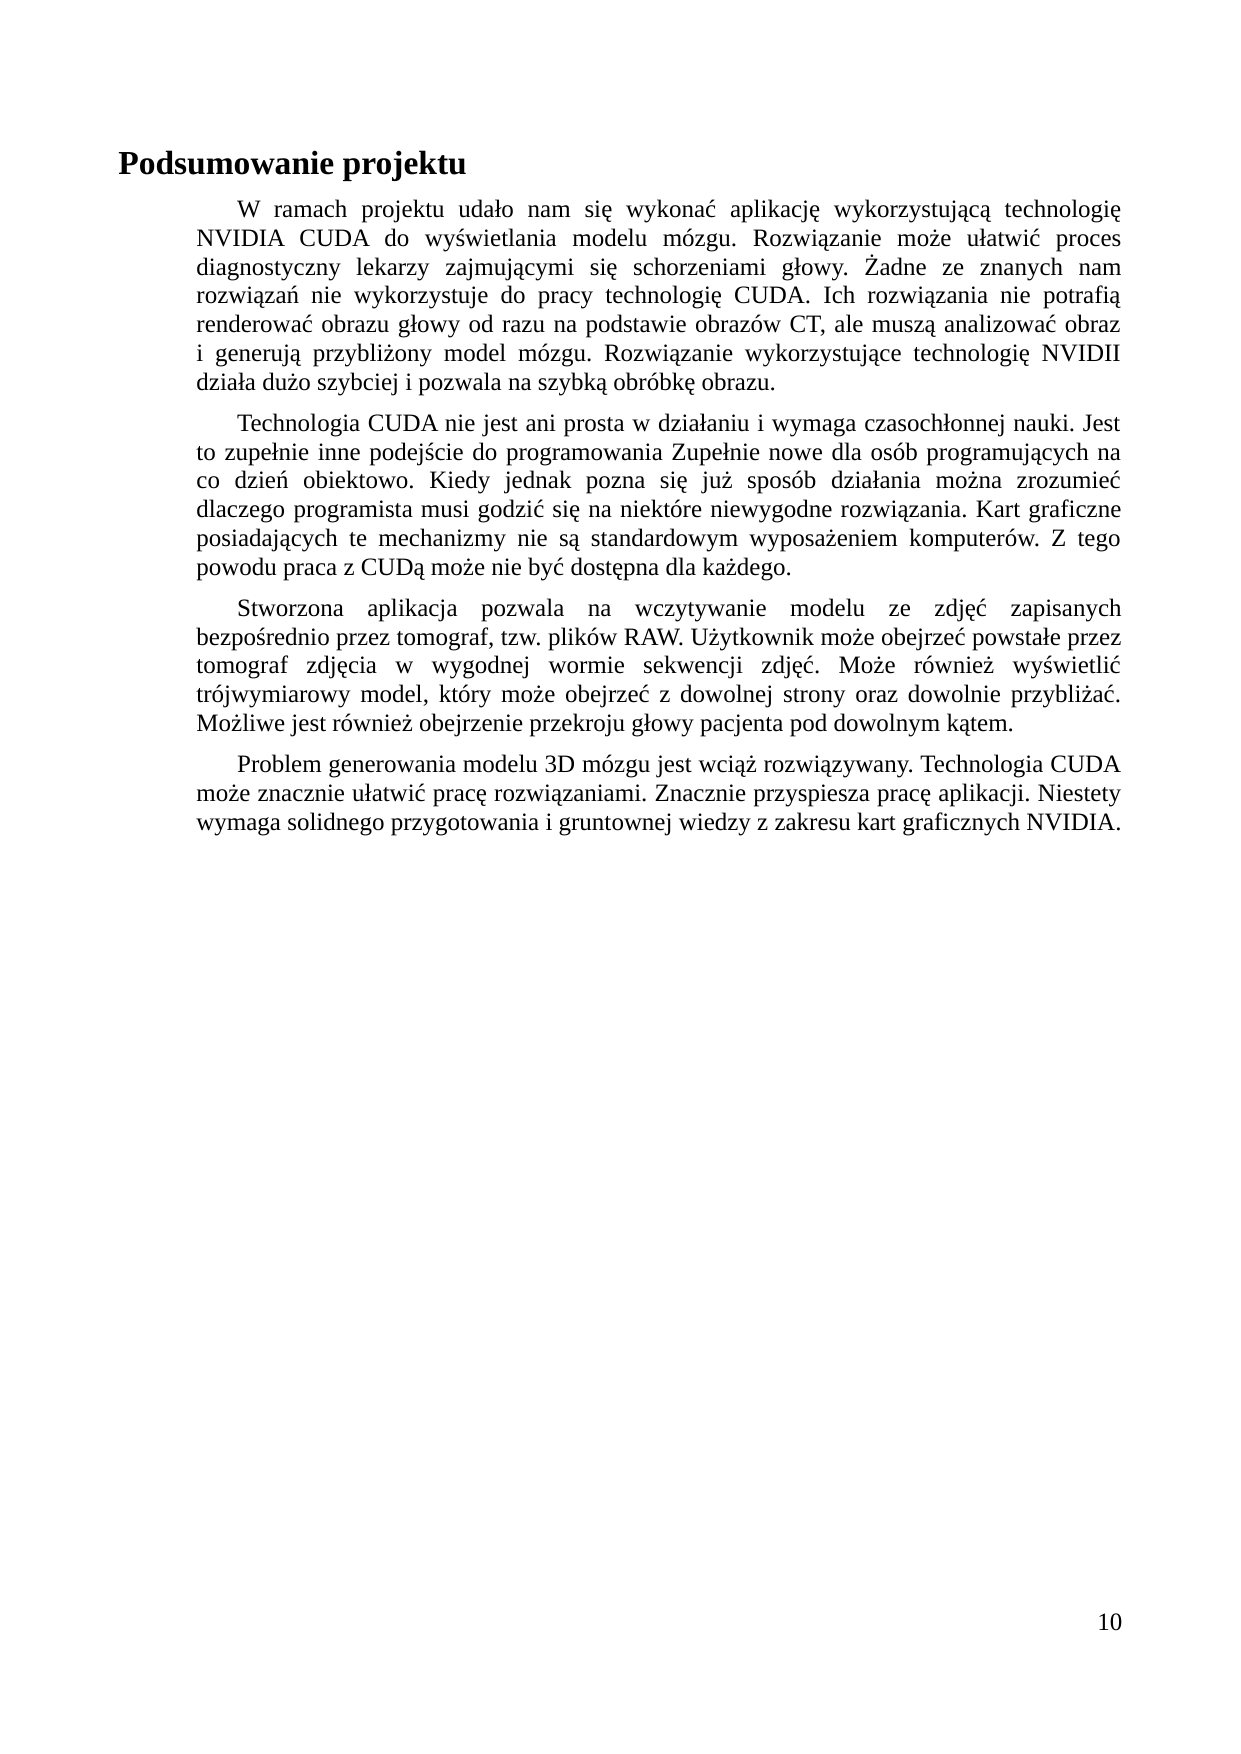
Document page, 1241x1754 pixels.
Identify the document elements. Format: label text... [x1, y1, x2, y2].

text Stworzona aplikacja pozwala na wczytywanie modelu ze zdjęć zapisanych bezpośrednio przez tomograf, tzw. plików RAW. Użytkownik może obejrzeć powstałe przez tomograf zdjęcia w wygodnej wormie sekwencji zdjęć. Może również wyświetlić trójwymiarowy model, który może obejrzeć z dowolnej strony oraz dowolnie przybliżać. Możliwe jest również obejrzenie przekroju głowy pacjenta pod dowolnym kątem. [196, 593, 1122, 737]
text W ramach projektu udało nam się wykonać aplikację wykorzystującą technologię NVIDIA CUDA do wyświetlania modelu mózgu. Rozwiązanie może ułatwić proces diagnostyczny lekarzy zajmującymi się schorzeniami głowy. Żadne ze znanych nam rozwiązań nie wykorzystuje do pracy technologię CUDA. Ich rozwiązania nie potrafią renderować obrazu głowy od razu na podstawie obrazów CT, ale muszą analizować obraz i generują przybliżony model mózgu. Rozwiązanie wykorzystujące technologię NVIDII działa dużo szybciej i pozwala na szybką obróbkę obrazu. [196, 194, 1122, 396]
subtitle Podsumowanie projektu [118, 143, 1122, 182]
text Problem generowania modelu 3D mózgu jest wciąż rozwiązywany. Technologia CUDA może znacznie ułatwić pracę rozwiązaniami. Znacznie przyspiesza pracę aplikacji. Niestety wymaga solidnego przygotowania i gruntownej wiedzy z zakresu kart graficznych NVIDIA. [196, 749, 1122, 836]
text Technologia CUDA nie jest ani prosta w działaniu i wymaga czasochłonnej nauki. Jest to zupełnie inne podejście do programowania Zupełnie nowe dla osób programujących na co dzień obiektowo. Kiedy jednak pozna się już sposób działania można zrozumieć dlaczego programista musi godzić się na niektóre niewygodne rozwiązania. Kart graficzne posiadających te mechanizmy nie są standardowym wyposażeniem komputerów. Z tego powodu praca z CUDą może nie być dostępna dla każdego. [196, 408, 1122, 581]
